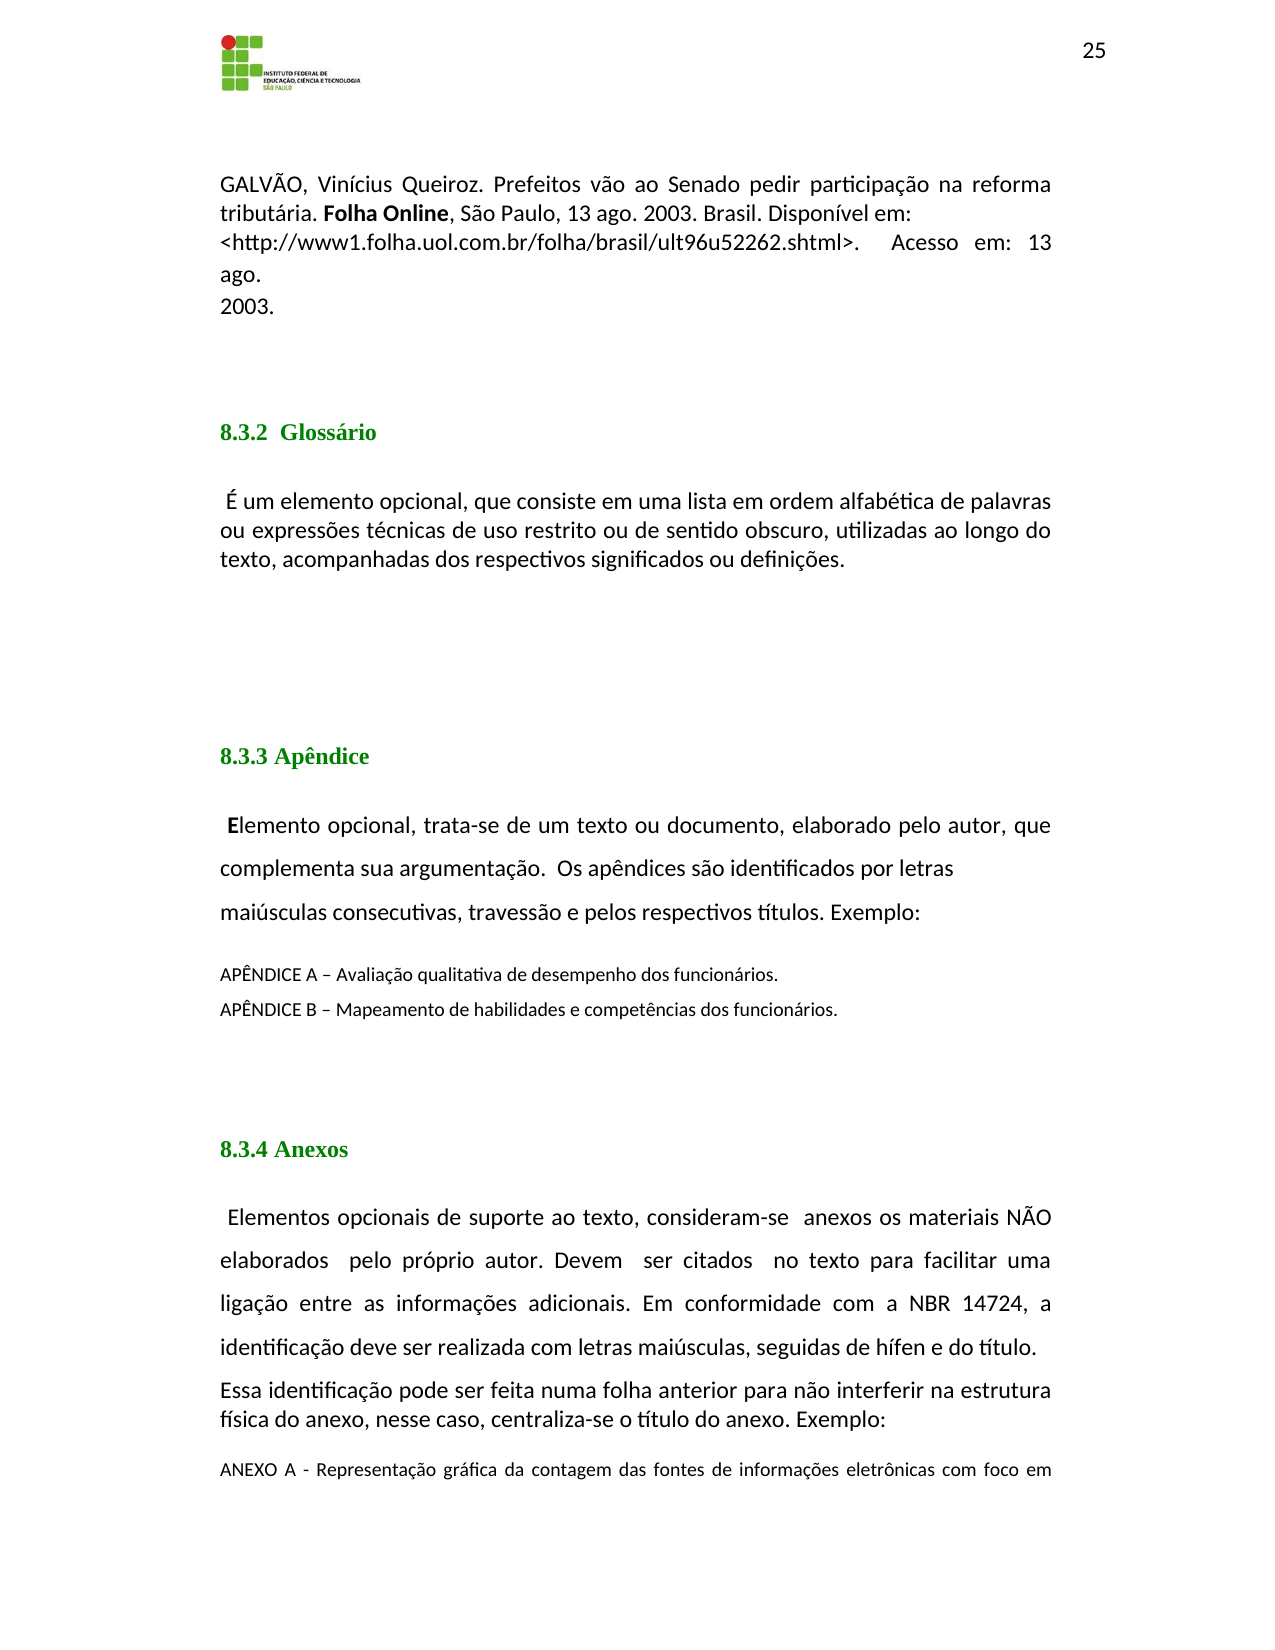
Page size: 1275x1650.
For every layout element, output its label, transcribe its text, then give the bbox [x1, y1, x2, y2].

subtitle 8.3.4 Anexos [220, 1135, 1054, 1162]
subtitle 8.3.2 Glossário [220, 418, 1054, 446]
picture [220, 35, 362, 92]
text Elementos opcionais de suporte ao texto, consideram-se anexos os materiais NÃO elaborados pelo próprio autor. Devem ser citados no texto para facilitar uma ligação entre as informações adicionais. Em conformidade com a NBR 14724, a identificação deve ser realizada com letras maiúsculas, seguidas de hífen e do título. [220, 1202, 1053, 1361]
text É um elemento opcional, que consiste em uma lista em ordem alfabética de palavras ou expressões técnicas de uso restrito ou de sentido obscuro, utilizadas ao longo do texto, acompanhadas dos respectivos significados ou definições. [220, 486, 1053, 574]
text Essa identificação pode ser feita numa folha anterior para não interferir na estrutura física do anexo, nesse caso, centraliza-se o título do anexo. Exemplo: [220, 1375, 1053, 1433]
text maiúsculas consecutivas, travessão e pelos respectivos títulos. Exemplo: [220, 897, 1053, 926]
subtitle 8.3.3 Apêndice [220, 742, 1054, 770]
text Elemento opcional, trata-se de um texto ou documento, elaborado pelo autor, que complementa sua argumentação. Os apêndices são identificados por letras [220, 810, 1053, 882]
text GALVÃO, Vinícius Queiroz. Prefeitos vão ao Senado pedir participação na reforma tributária. Folha Online, São Paulo, 13 ago. 2003. Brasil. Disponível em: [220, 170, 1053, 227]
text 2003. [220, 291, 1053, 320]
text <http://www1.folha.uol.com.br/folha/brasil/ult96u52262.shtml>. Acesso em: 13 ago. [220, 227, 1053, 288]
text APÊNDICE B – Mapeamento de habilidades e competências dos funcionários. [220, 997, 1054, 1021]
text ANEXO A - Representação gráfica da contagem das fontes de informações eletrônicas com foco em [220, 1457, 1054, 1481]
text APÊNDICE A – Avaliação qualitativa de desempenho dos funcionários. [220, 962, 1054, 986]
